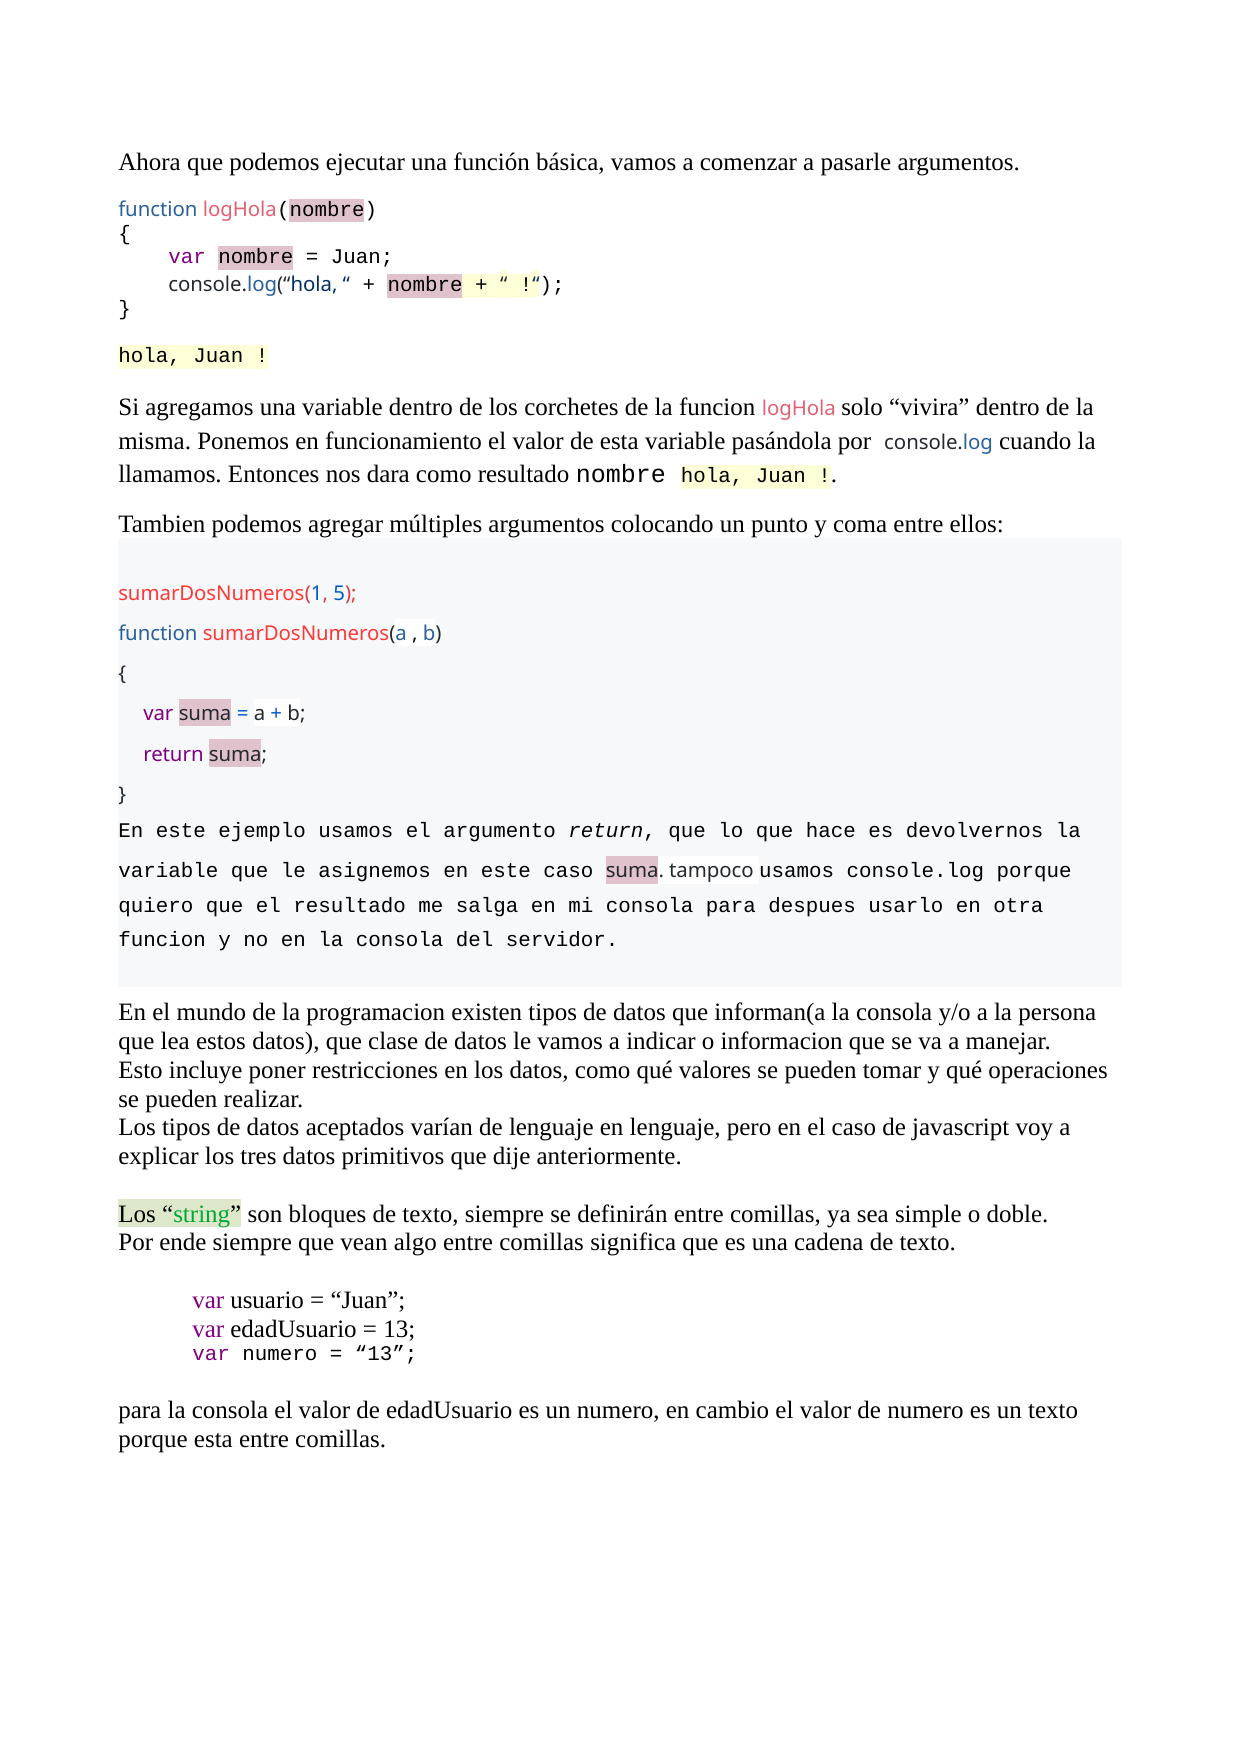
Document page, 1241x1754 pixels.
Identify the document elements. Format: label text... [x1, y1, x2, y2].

text console.log(“hola, “ + nombre + “ !“); [118, 270, 1122, 298]
text } [118, 298, 1122, 321]
text var suma = a + b; [118, 699, 1122, 727]
text var edadUsuario = 13; [118, 1314, 1122, 1342]
text var numero = “13”; [118, 1342, 1122, 1366]
text Esto incluye poner restricciones en los datos, como qué valores se pueden tomar y qué operaciones se pueden realizar. [118, 1055, 1122, 1112]
text En el mundo de la programacion existen tipos de datos que informan(a la consola y/o a la persona que lea estos datos), que clase de datos le vamos a indicar o informacion que se va a manejar. [118, 997, 1122, 1055]
text para la consola el valor de edadUsuario es un numero, en cambio el valor de numero es un texto porque esta entre comillas. [118, 1395, 1122, 1452]
text En este ejemplo usamos el argumento return, que lo que hace es devolvernos la variable que le asignemos en este caso suma. tampoco usamos console.log porque quiero que el resultado me salga en mi consola para despues usarlo en otra funcion y no en la consola del servidor. [118, 820, 1122, 953]
text Si agregamos una variable dentro de los corchetes de la funcion logHola solo “vivira” dentro de la misma. Ponemos en funcionamiento el valor de esta variable pasándola por console.log cuando la llamamos. Entonces nos dara como resultado nombre hola, Juan !. [118, 392, 1122, 490]
text function logHola(nombre) [118, 194, 1122, 222]
text function sumarDosNumeros(a , b) [118, 618, 1122, 646]
text { [118, 658, 1122, 686]
text Los tipos de datos aceptados varían de lenguaje en lenguaje, pero en el caso de javascript voy a explicar los tres datos primitivos que dije anteriormente. [118, 1112, 1122, 1170]
text Ahora que podemos ejecutar una función básica, vamos a comenzar a pasarle argumentos. [118, 147, 1122, 176]
text sumarDosNumeros(1, 5); [118, 578, 1122, 606]
text } [118, 780, 1122, 808]
text var usuario = “Juan”; [118, 1285, 1122, 1314]
text Tambien podemos agregar múltiples argumentos colocando un punto y coma entre ellos: [118, 509, 1122, 538]
text var nombre = Juan; [118, 246, 1122, 270]
text Por ende siempre que vean algo entre comillas significa que es una cadena de texto. [118, 1227, 1122, 1256]
text Los “string” son bloques de texto, siempre se definirán entre comillas, ya sea simple o doble. [118, 1199, 1122, 1227]
text hola, Juan ! [118, 345, 1122, 369]
text return suma; [118, 739, 1122, 767]
text { [118, 222, 1122, 246]
